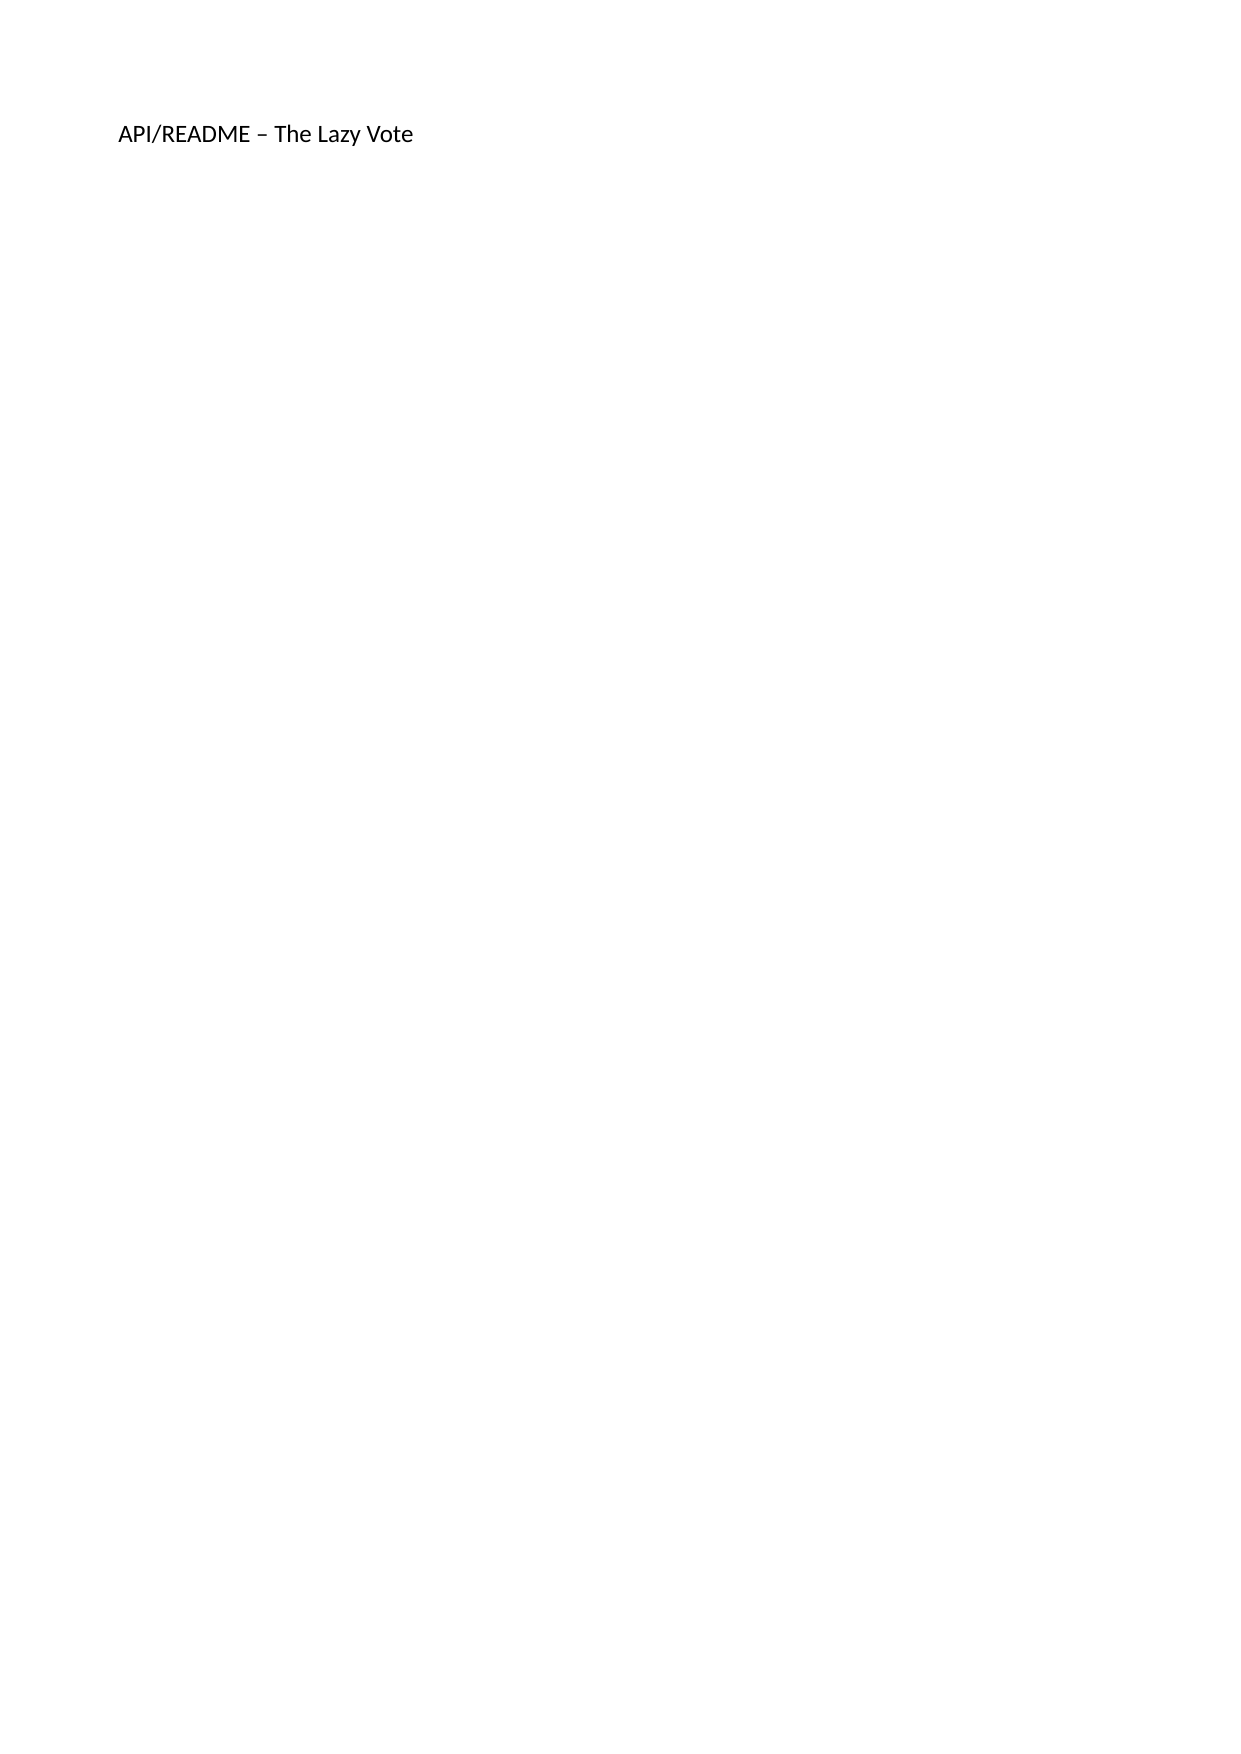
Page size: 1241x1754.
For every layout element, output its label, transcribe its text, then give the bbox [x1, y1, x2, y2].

text API/README – The Lazy Vote [118, 118, 1122, 149]
